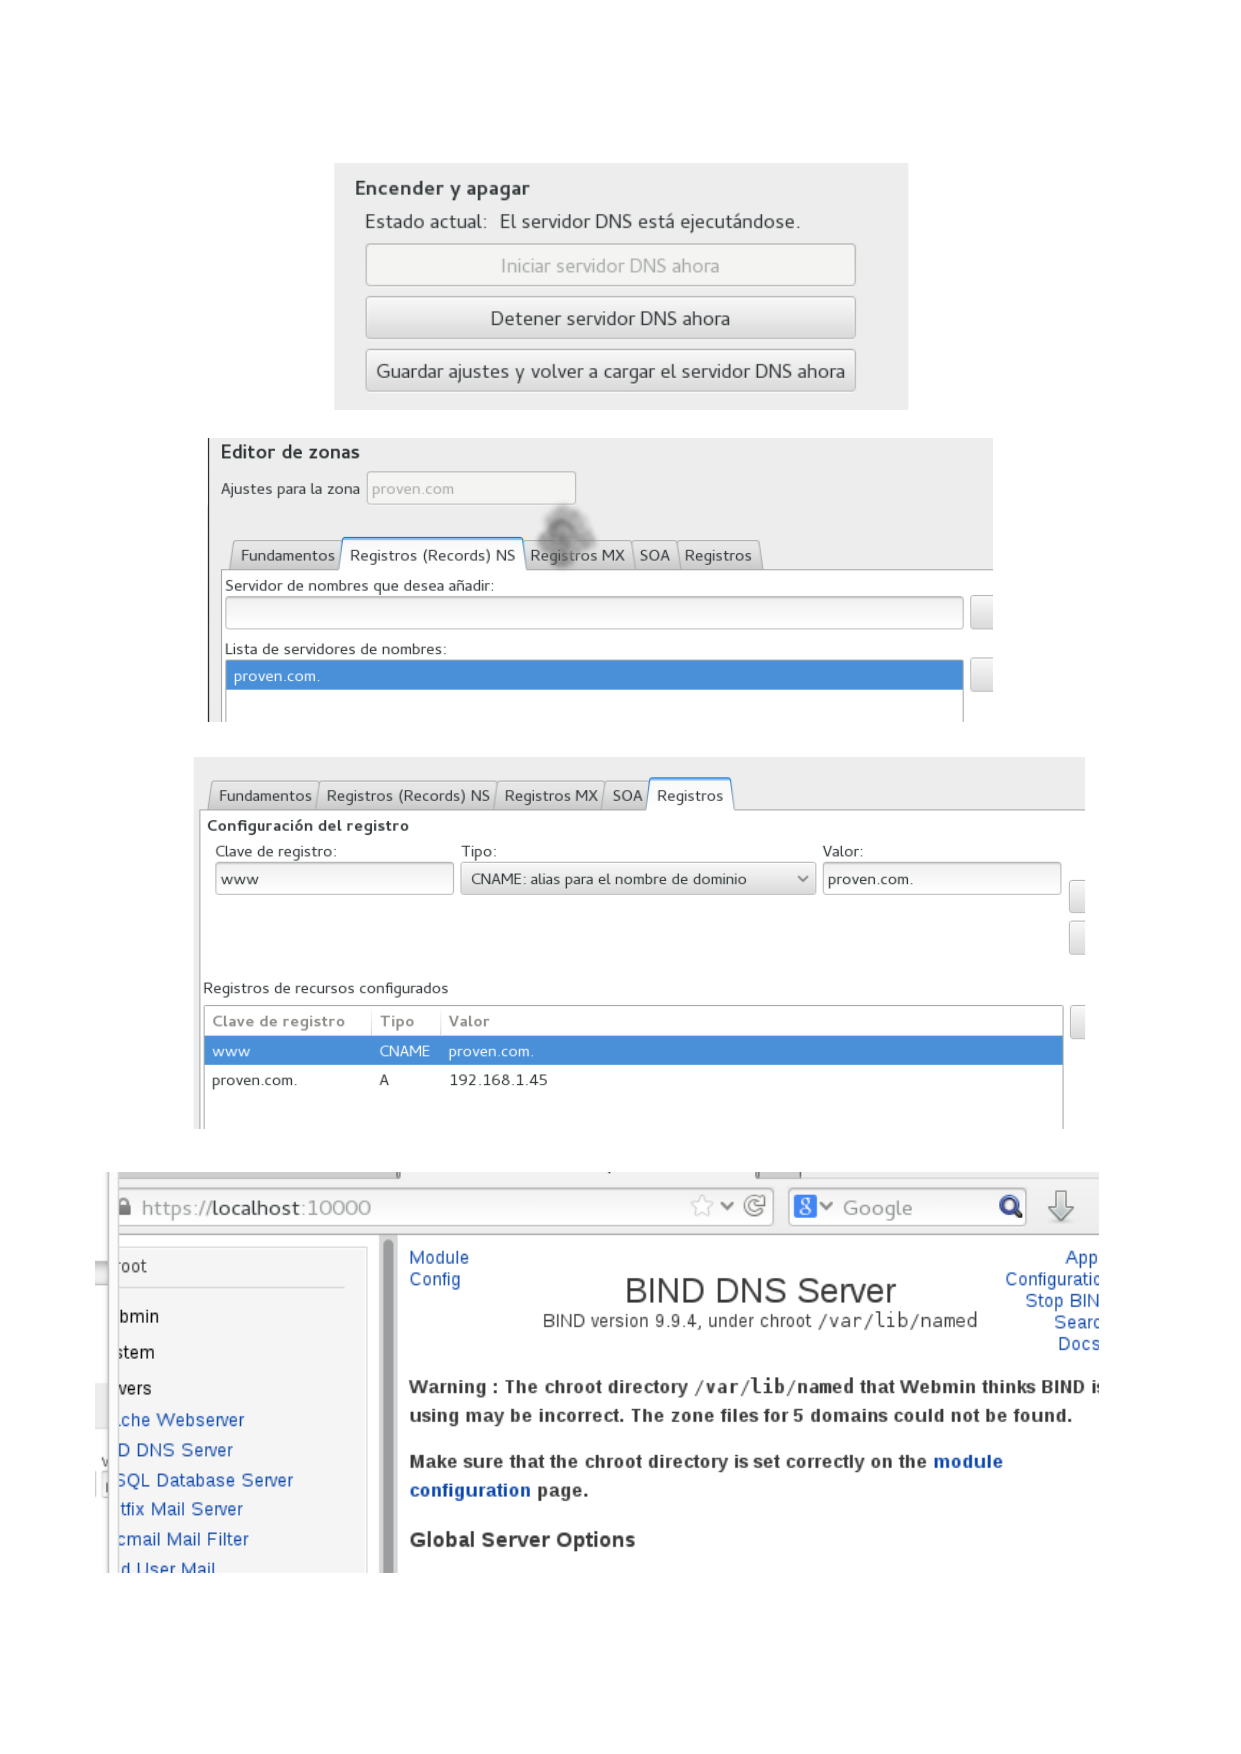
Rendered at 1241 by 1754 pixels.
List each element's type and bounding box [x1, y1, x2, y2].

picture [207, 438, 993, 722]
picture [95, 1172, 1099, 1573]
picture [334, 163, 909, 410]
picture [193, 757, 1085, 1129]
